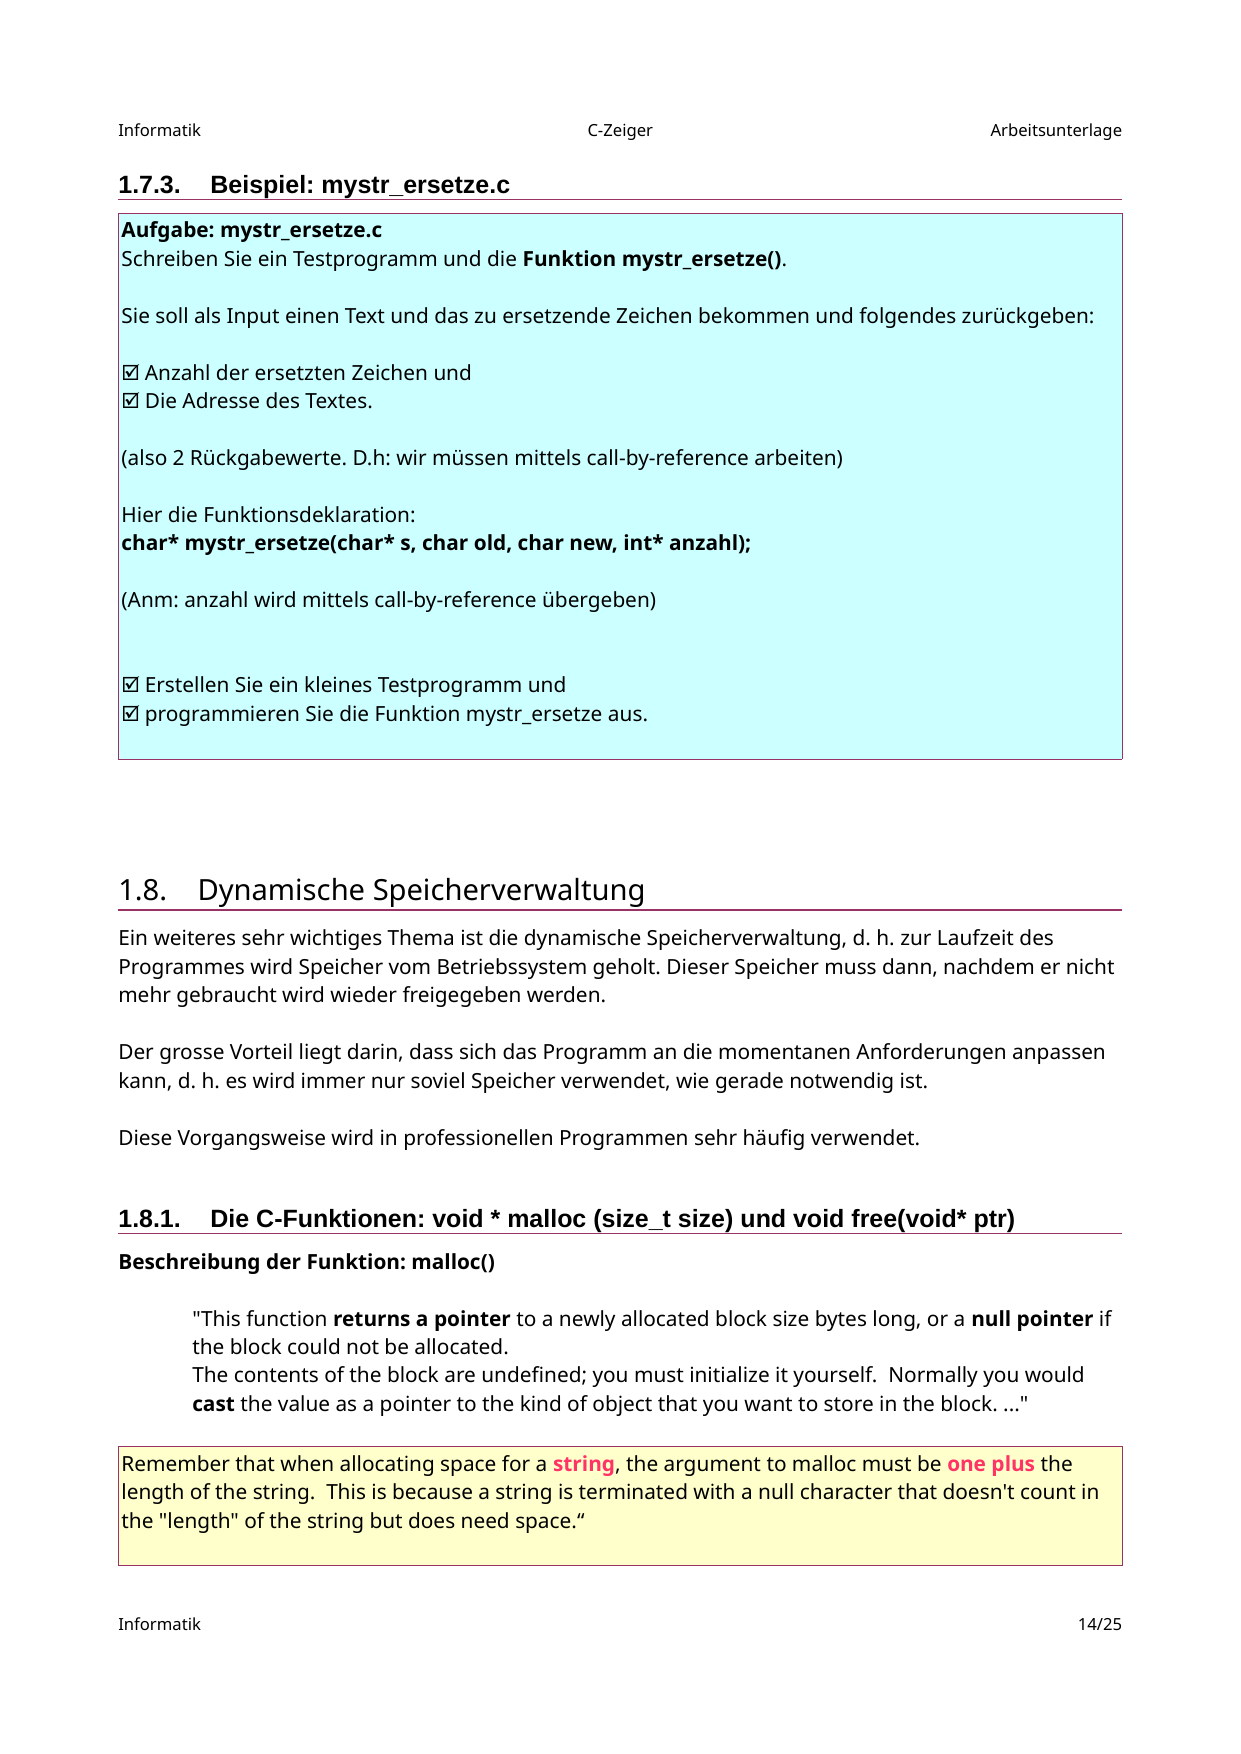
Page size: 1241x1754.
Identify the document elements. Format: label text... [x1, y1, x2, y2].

list Anzahl der ersetzten Zeichen und [119, 355, 1122, 383]
text (also 2 Rückgabewerte. D.h: wir müssen mittels call-by-reference arbeiten) [119, 440, 1122, 468]
text Schreiben Sie ein Testprogramm und die Funktion mystr_ersetze(). [119, 241, 1122, 269]
text Ein weiteres sehr wichtiges Thema ist die dynamische Speicherverwaltung, d. h. zur Laufzeit des Programmes wird Speicher vom Betriebssystem geholt. Dieser Speicher muss dann, nachdem er nicht mehr gebraucht wird wieder freigegeben werden. [118, 923, 1122, 1009]
text Sie soll als Input einen Text und das zu ersetzende Zeichen bekommen und folgendes zurückgeben: [119, 298, 1122, 326]
text char* mystr_ersetze(char* s, char old, char new, int* anzahl); [119, 525, 1122, 582]
subtitle Beispiel: mystr_ersetze.c [118, 170, 1122, 199]
text Beschreibung der Funktion: malloc() [118, 1247, 1122, 1275]
subtitle Die C-Funktionen: void * malloc (size_t size) und void free(void* ptr) [118, 1204, 1122, 1233]
text "This function returns a pointer to a newly allocated block size bytes long, or a null pointer if the block could not be allocated. [192, 1304, 1122, 1361]
text The contents of the block are undefined; you must initialize it yourself. Normally you would cast the value as a pointer to the kind of object that you want to store in the block. ..." [192, 1361, 1122, 1417]
text Der grosse Vorteil liegt darin, dass sich das Programm an die momentanen Anforderungen anpassen kann, d. h. es wird immer nur soviel Speicher verwendet, wie gerade notwendig ist. [118, 1037, 1122, 1094]
text (Anm: anzahl wird mittels call-by-reference übergeben) [119, 582, 1122, 611]
text Remember that when allocating space for a string, the argument to malloc must be one plus the length of the string. This is because a string is terminated with a null character that doesn't count in the "length" of the string but does need space.“ [119, 1447, 1122, 1531]
text Hier die Funktionsdeklaration: [119, 497, 1122, 525]
text Diese Vorgangsweise wird in professionellen Programmen sehr häufig verwendet. [118, 1123, 1122, 1151]
subtitle Dynamische Speicherverwaltung [118, 869, 1122, 909]
list Erstellen Sie ein kleines Testprogramm und [119, 668, 1122, 696]
list Die Adresse des Textes. [119, 383, 1122, 412]
text Aufgabe: mystr_ersetze.c [119, 214, 1122, 241]
list programmieren Sie die Funktion mystr_ersetze aus. [119, 696, 1122, 724]
